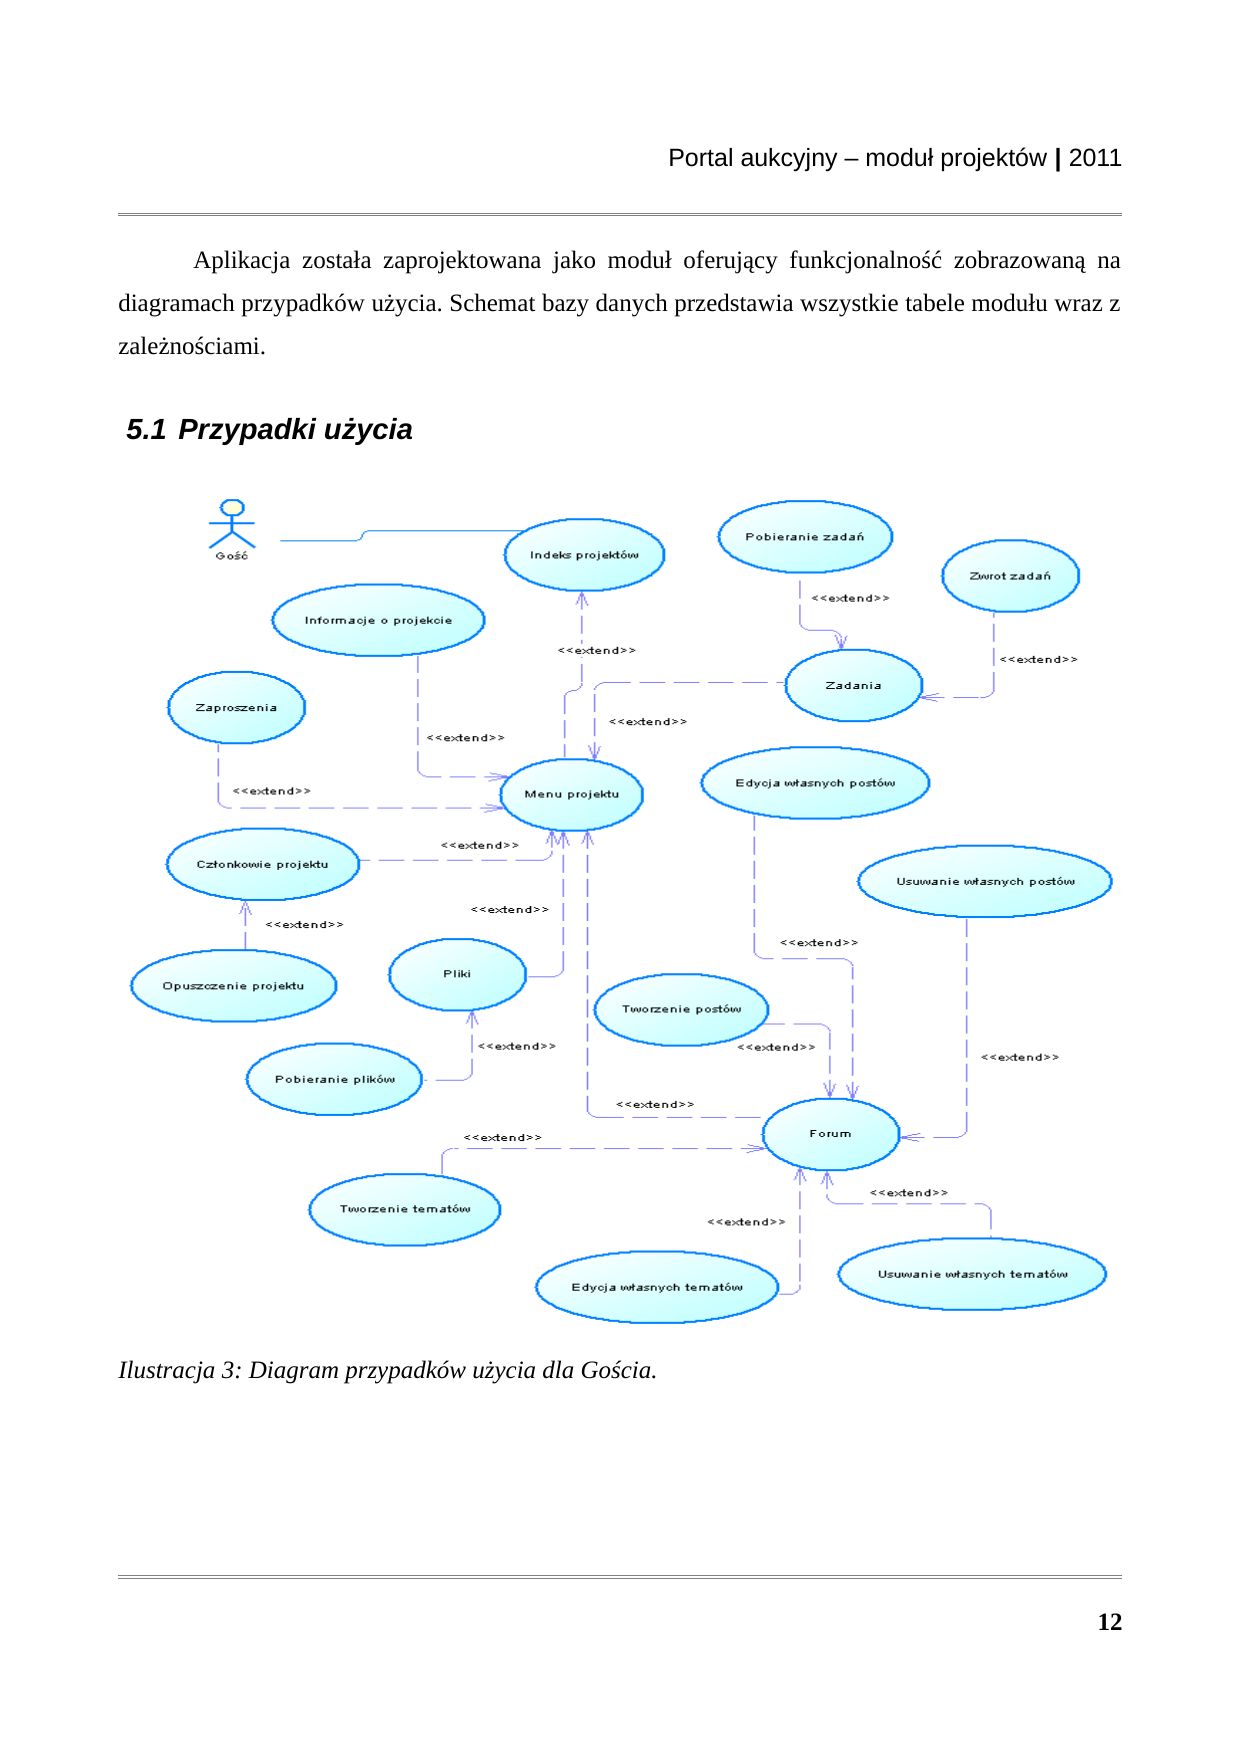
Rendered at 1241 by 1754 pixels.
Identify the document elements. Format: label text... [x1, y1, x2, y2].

subtitle Przypadki użycia [118, 412, 1122, 445]
picture [118, 465, 1123, 1355]
text Aplikacja została zaprojektowana jako moduł oferujący funkcjonalność zobrazowaną na diagramach przypadków użycia. Schemat bazy danych przedstawia wszystkie tabele modułu wraz z zależnościami. [118, 245, 1122, 360]
text Ilustracja 3: Diagram przypadków użycia dla Gościa. [118, 1355, 1122, 1384]
